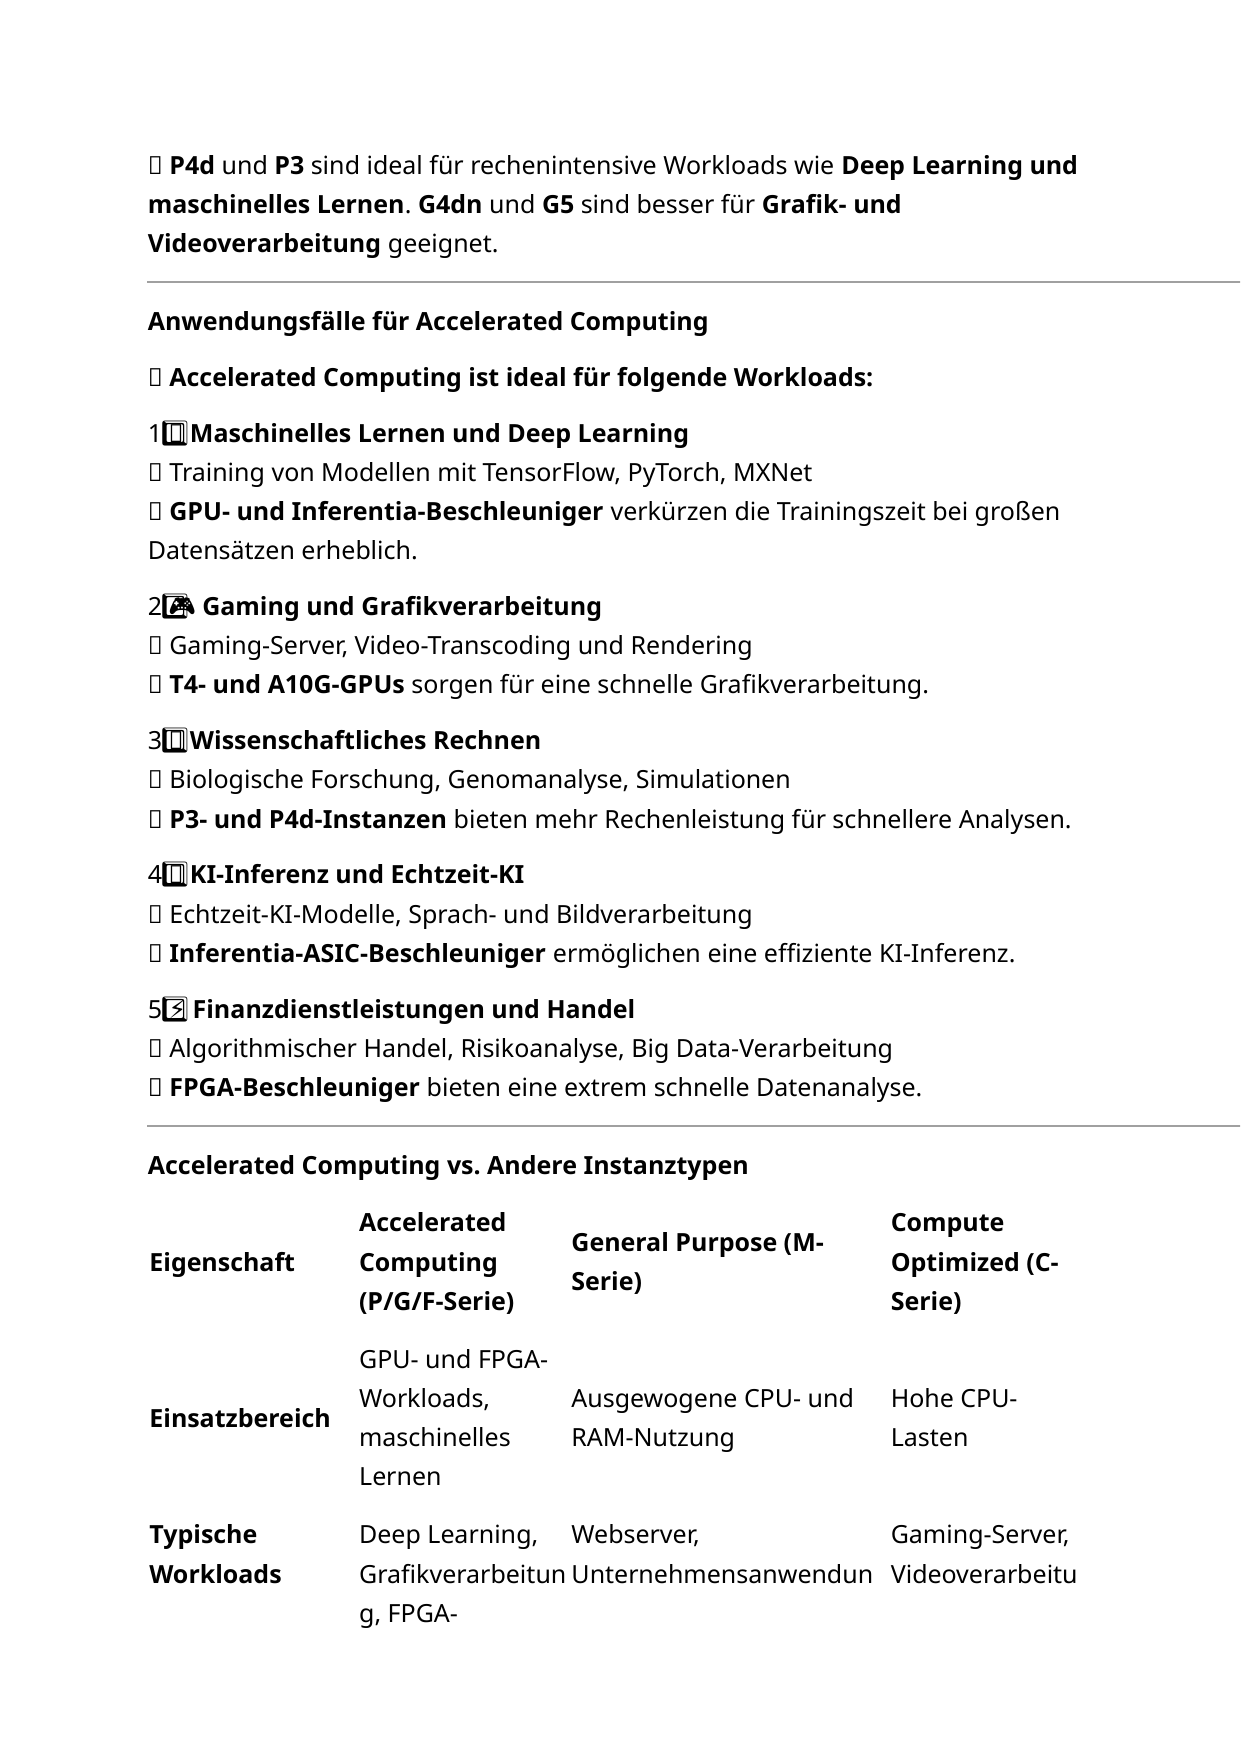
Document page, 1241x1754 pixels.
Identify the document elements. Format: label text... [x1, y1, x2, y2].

text ✅ Accelerated Computing ist ideal für folgende Workloads: [148, 360, 1093, 394]
text 5️⃣ ⚡ Finanzdienstleistungen und Handel 🔹 Algorithmischer Handel, Risikoanalyse, Big Data-Verarbeitung ✅ FPGA-Beschleuniger bieten eine extrem schnelle Datenanalyse. [148, 991, 1093, 1104]
table_header Compute Optimized (C-Serie) [889, 1204, 1093, 1340]
table_cell GPU- und FPGA-Workloads, maschinelles Lernen [357, 1340, 569, 1516]
text 4️⃣ 💡 KI-Inferenz und Echtzeit-KI 🔹 Echtzeit-KI-Modelle, Sprach- und Bildverarbeitung ✅ Inferentia-ASIC-Beschleuniger ermöglichen eine effiziente KI-Inferenz. [148, 857, 1093, 969]
table_header Eigenschaft [148, 1204, 357, 1340]
text 💡 P4d und P3 sind ideal für rechenintensive Workloads wie Deep Learning und maschinelles Lernen. G4dn und G5 sind besser für Grafik- und Videoverarbeitung geeignet. [148, 148, 1093, 260]
table_header Accelerated Computing (P/G/F-Serie) [357, 1204, 569, 1340]
table_cell Einsatzbereich [148, 1340, 357, 1516]
table_cell Ausgewogene CPU- und RAM-Nutzung [570, 1340, 889, 1516]
text Accelerated Computing vs. Andere Instanztypen [148, 1148, 1093, 1182]
table_cell Typische Workloads [148, 1516, 357, 1631]
text 1️⃣ 🤖 Maschinelles Lernen und Deep Learning 🔹 Training von Modellen mit TensorFlow, PyTorch, MXNet ✅ GPU- und Inferentia-Beschleuniger verkürzen die Trainingszeit bei großen Datensätzen erheblich. [148, 416, 1093, 567]
text Anwendungsfälle für Accelerated Computing [148, 304, 1093, 338]
text 2️⃣ 🎮 Gaming und Grafikverarbeitung 🔹 Gaming-Server, Video-Transcoding und Rendering ✅ T4- und A10G-GPUs sorgen für eine schnelle Grafikverarbeitung. [148, 589, 1093, 701]
table_cell Gaming-Server, Videoverarbeitu [889, 1516, 1093, 1631]
table_cell Webserver, Unternehmensanwendun [570, 1516, 889, 1631]
table_cell Deep Learning, Grafikverarbeitung, FPGA- [357, 1516, 569, 1631]
table_header General Purpose (M-Serie) [570, 1204, 889, 1340]
table_cell Hohe CPU-Lasten [889, 1340, 1093, 1516]
text 3️⃣ 🧬 Wissenschaftliches Rechnen 🔹 Biologische Forschung, Genomanalyse, Simulationen ✅ P3- und P4d-Instanzen bieten mehr Rechenleistung für schnellere Analysen. [148, 723, 1093, 835]
